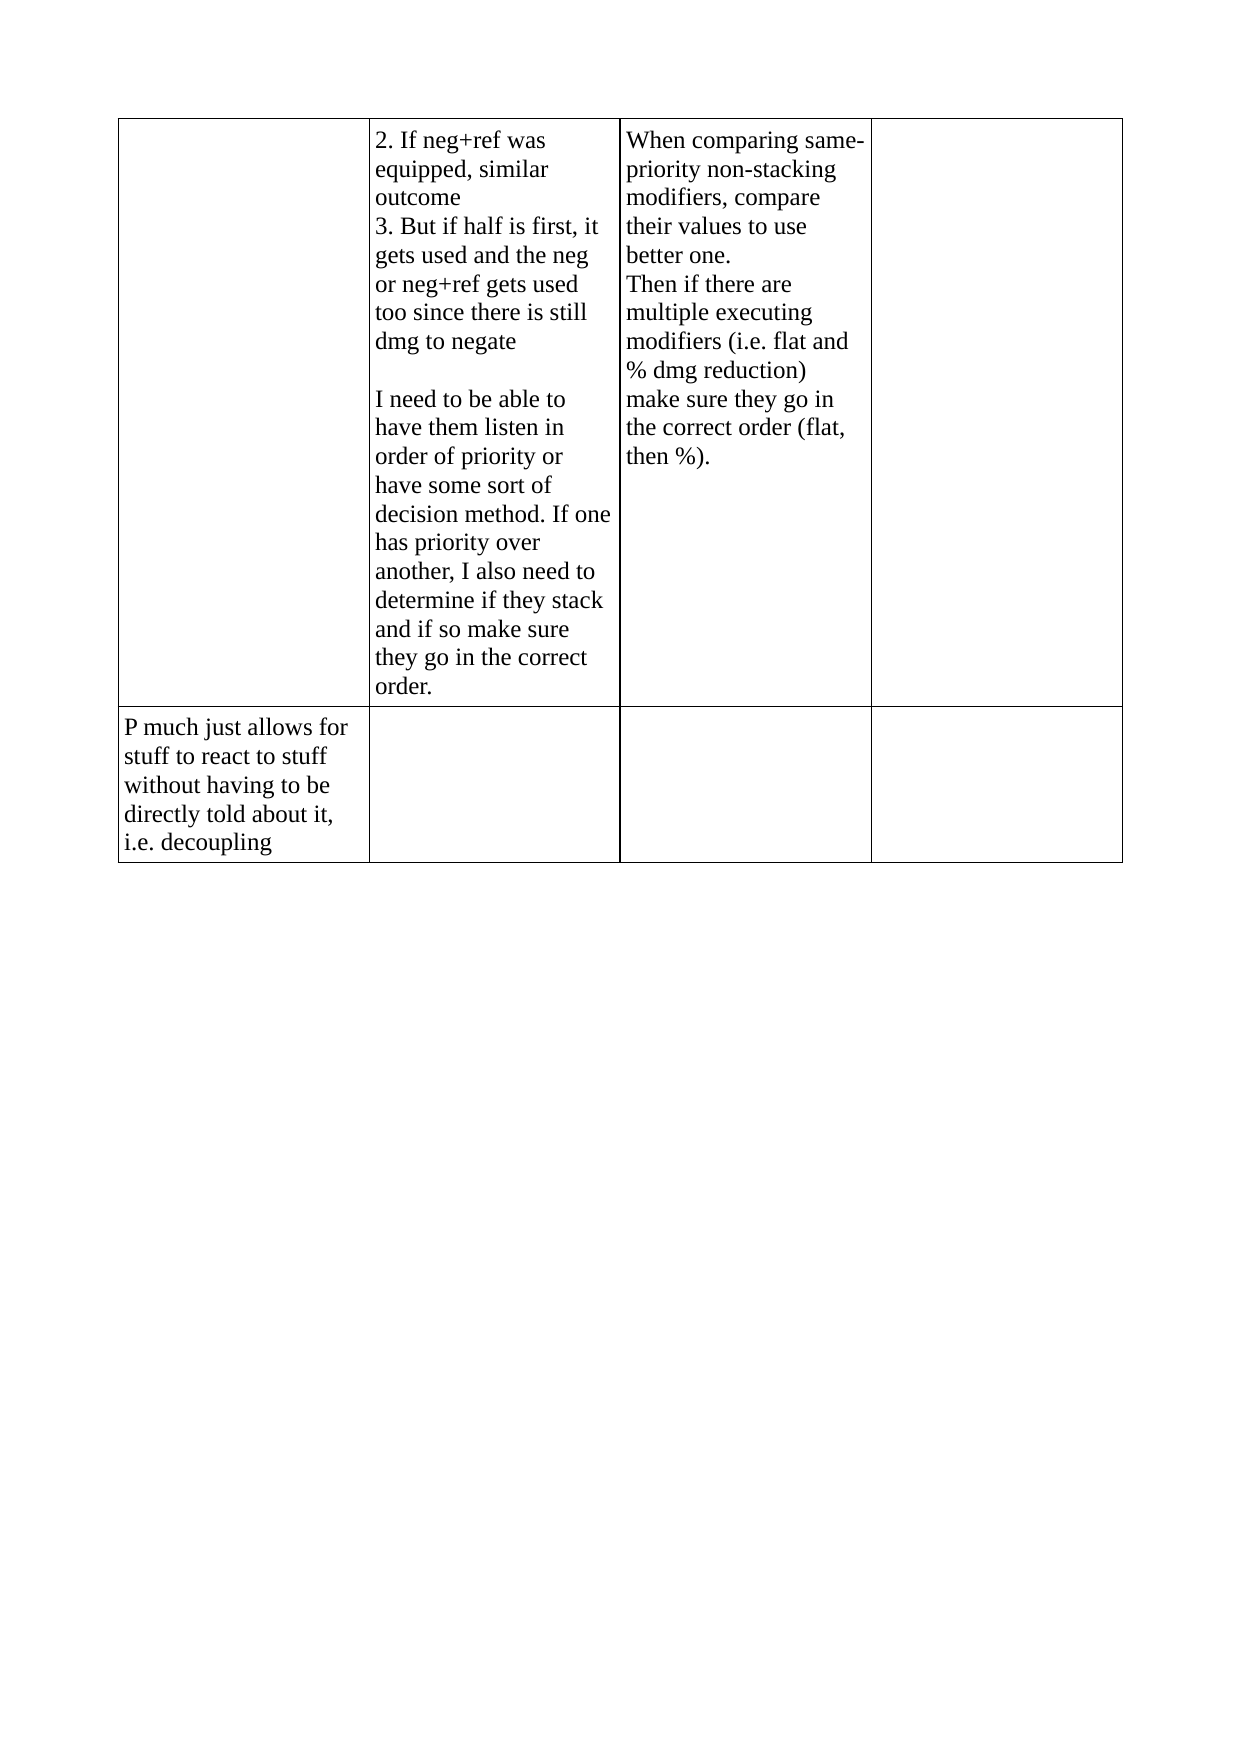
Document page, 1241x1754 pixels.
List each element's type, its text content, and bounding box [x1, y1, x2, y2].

table_cell [872, 119, 1122, 706]
table_cell [119, 119, 369, 706]
table_cell [872, 707, 1122, 862]
table_cell 2. If neg+ref was equipped, similar outcome 3. But if half is first, it gets used and the neg or neg+ref gets used too since there is still dmg to negate I need to be able to have them listen in order of priority or have some sort of decision method. If one has priority over another, I also need to determine if they stack and if so make sure they go in the correct order. [370, 119, 619, 706]
table_cell [621, 707, 871, 862]
table_cell P much just allows for stuff to react to stuff without having to be directly told about it, i.e. decoupling [119, 707, 369, 862]
table_cell When comparing same-priority non-stacking modifiers, compare their values to use better one. Then if there are multiple executing modifiers (i.e. flat and % dmg reduction) make sure they go in the correct order (flat, then %). [621, 119, 871, 706]
table_cell [370, 707, 619, 862]
